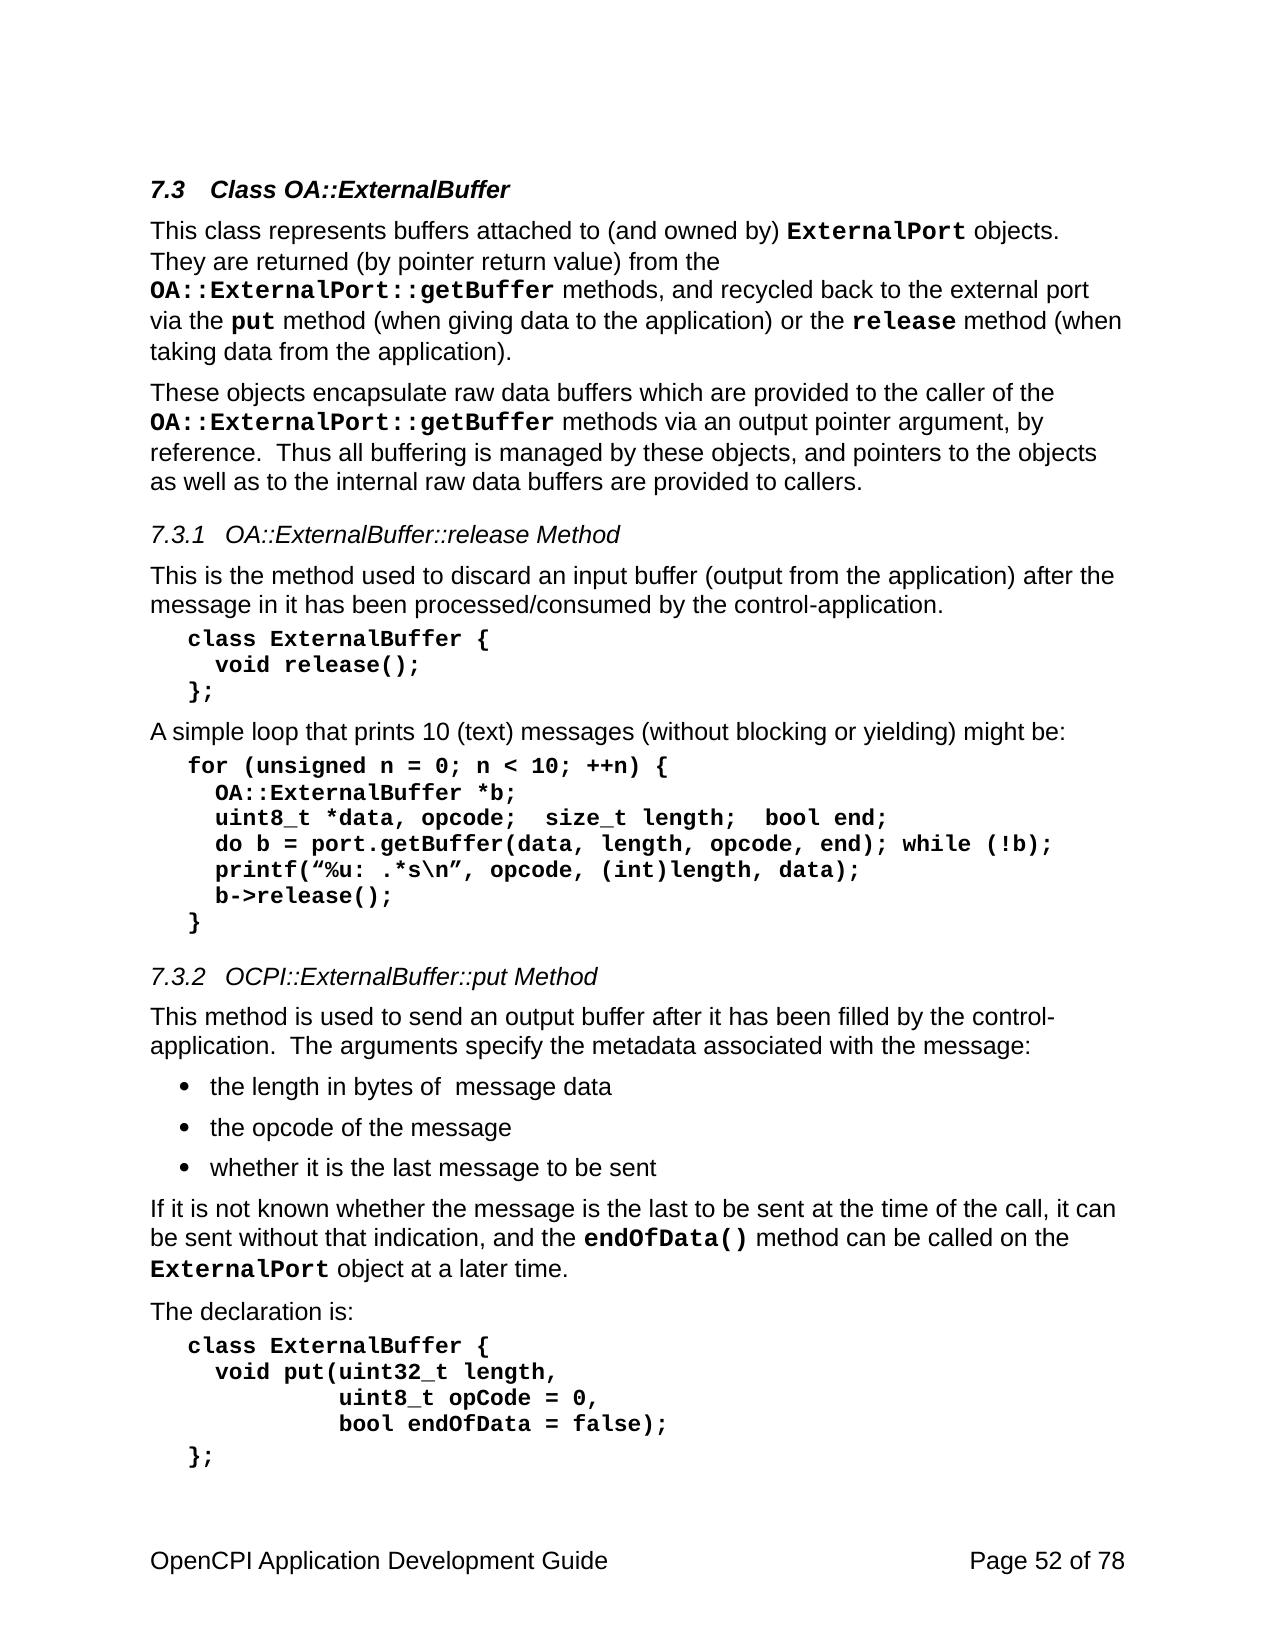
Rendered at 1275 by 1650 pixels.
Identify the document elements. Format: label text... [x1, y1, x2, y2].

subtitle OA::ExternalBuffer::release Method [150, 520, 1125, 549]
list the length in bytes of message data [180, 1072, 1125, 1101]
subtitle Class OA::ExternalBuffer [150, 175, 1125, 204]
text }; [187, 1444, 1125, 1470]
text for (unsigned n = 0; n < 10; ++n) { OA::ExternalBuffer *b; uint8_t *data, opcode; size_t length; bool end; do b = port.getBuffer(data, length, opcode, end); while (!b); printf(“%u: .*s\n”, opcode, (int)length, data); b->release(); } [187, 755, 1125, 936]
text This method is used to send an output buffer after it has been filled by the control-application. The arguments specify the metadata associated with the message: [150, 1002, 1125, 1060]
text This is the method used to discard an input buffer (output from the application) after the message in it has been processed/consumed by the control-application. [150, 561, 1125, 618]
text This class represents buffers attached to (and owned by) ExternalPort objects. They are returned (by pointer return value) from the OA::ExternalPort::getBuffer methods, and recycled back to the external port via the put method (when giving data to the application) or the release method (when taking data from the application). [150, 216, 1125, 366]
text class ExternalBuffer { void release(); }; [187, 627, 1125, 705]
text These objects encapsulate raw data buffers which are provided to the caller of the OA::ExternalPort::getBuffer methods via an output pointer argument, by reference. Thus all buffering is managed by these objects, and pointers to the objects as well as to the internal raw data buffers are provided to callers. [150, 378, 1125, 495]
subtitle OCPI::ExternalBuffer::put Method [150, 961, 1125, 990]
list the opcode of the message [180, 1112, 1125, 1141]
text A simple loop that prints 10 (text) messages (without blocking or yielding) might be: [150, 717, 1125, 746]
text The declaration is: [150, 1297, 1125, 1326]
list whether it is the last message to be sent [180, 1153, 1125, 1182]
text If it is not known whether the message is the last to be sent at the time of the call, it can be sent without that indication, and the endOfData() method can be called on the ExternalPort object at a later time. [150, 1194, 1125, 1285]
text class ExternalBuffer { void put(uint32_t length, uint8_t opCode = 0, bool endOfData = false); [187, 1334, 1125, 1438]
